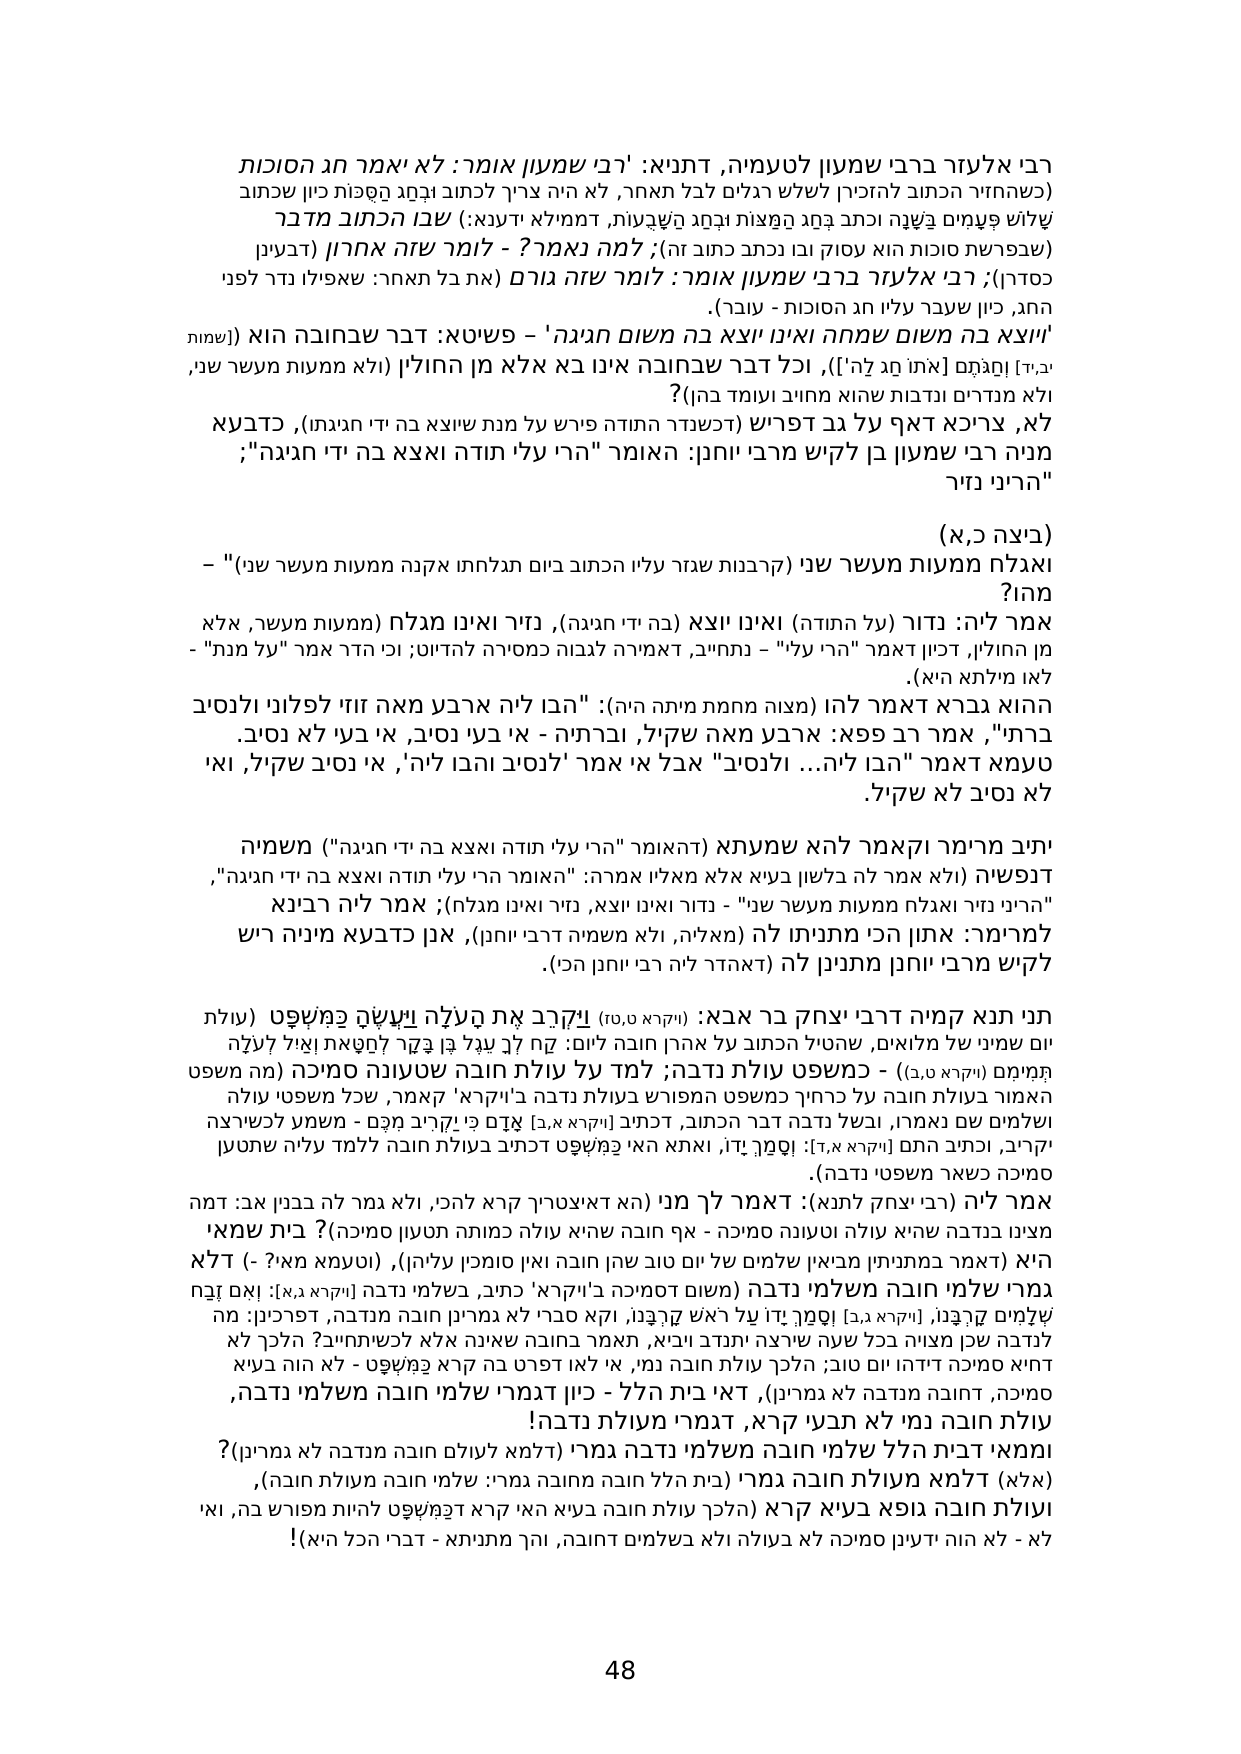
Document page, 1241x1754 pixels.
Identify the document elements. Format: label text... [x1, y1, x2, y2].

text רבי אלעזר ברבי שמעון לטעמיה, דתניא: 'רבי שמעון אומר: לא יאמר חג הסוכות (כשהחזיר הכתוב להזכירן לשלש רגלים לבל תאחר, לא היה צריך לכתוב וּבְחַג הַסֻּכּוֹת כיון שכתוב שָׁלוֹשׁ פְּעָמִים בַּשָּׁנָה וכתב בְּחַג הַמַּצּוֹת וּבְחַג הַשָּׁבֻעוֹת, דממילא ידענא:) שבו הכתוב מדבר (שבפרשת סוכות הוא עסוק ובו נכתב כתוב זה); למה נאמר? - לומר שזה אחרון (דבעינן כסדרן); רבי אלעזר ברבי שמעון אומר: לומר שזה גורם (את בל תאחר: שאפילו נדר לפני החג, כיון שעבר עליו חג הסוכות - עובר). [187, 150, 1053, 321]
text 'ויוצא בה משום שמחה ואינו יוצא בה משום חגיגה' – פשיטא: דבר שבחובה הוא ([שמות יב,יד] וְחַגֹּתֶם [אֹתוֹ חַג לַה']), וכל דבר שבחובה אינו בא אלא מן החולין (ולא ממעות מעשר שני, ולא מנדרים ונדבות שהוא מחויב ועומד בהן)? [187, 321, 1053, 408]
text טעמא דאמר "הבו ליה... ולנסיב" אבל אי אמר 'לנסיב והבו ליה', אי נסיב שקיל, ואי לא נסיב לא שקיל. [187, 748, 1053, 807]
text תני תנא קמיה דרבי יצחק בר אבא: (ויקרא ט,טז) וַיַּקְרֵב אֶת הָעֹלָה וַיַּעֲשֶׂהָ כַּמִּשְׁפָּט (עולת יום שמיני של מלואים, שהטיל הכתוב על אהרן חובה ליום: קַח לְךָ עֵגֶל בֶּן בָּקָר לְחַטָּאת וְאַיִל לְעֹלָה תְּמִימִם (ויקרא ט,ב)) - כמשפט עולת נדבה; למד על עולת חובה שטעונה סמיכה (מה משפט האמור בעולת חובה על כרחיך כמשפט המפורש בעולת נדבה ב'ויקרא' קאמר, שכל משפטי עולה ושלמים שם נאמרו, ובשל נדבה דבר הכתוב, דכתיב [ויקרא א,ב] אָדָם כִּי יַקְרִיב מִכֶּם - משמע לכשירצה יקריב, וכתיב התם [ויקרא א,ד]: וְסָמַךְ יָדוֹ, ואתא האי כַּמִּשְׁפָּט דכתיב בעולת חובה ללמד עליה שתטען סמיכה כשאר משפטי נדבה). [187, 1001, 1053, 1186]
text ההוא גברא דאמר להו (מצוה מחמת מיתה היה): "הבו ליה ארבע מאה זוזי לפלוני ולנסיב ברתי", אמר רב פפא: ארבע מאה שקיל, וברתיה - אי בעי נסיב, אי בעי לא נסיב. [187, 690, 1053, 748]
text וממאי דבית הלל שלמי חובה משלמי נדבה גמרי (דלמא לעולם חובה מנדבה לא גמרינן)? (אלא) דלמא מעולת חובה גמרי (בית הלל חובה מחובה גמרי: שלמי חובה מעולת חובה), ועולת חובה גופא בעיא קרא (הלכך עולת חובה בעיא האי קרא דכַּמִּשְׁפָּט להיות מפורש בה, ואי לא - לא הוה ידעינן סמיכה לא בעולה ולא בשלמים דחובה, והך מתניתא - דברי הכל היא)! [187, 1435, 1053, 1552]
text אמר ליה (רבי יצחק לתנא): דאמר לך מני (הא דאיצטריך קרא להכי, ולא גמר לה בבנין אב: דמה מצינו בנדבה שהיא עולה וטעונה סמיכה - אף חובה שהיא עולה כמותה תטעון סמיכה)? בית שמאי היא (דאמר במתניתין מביאין שלמים של יום טוב שהן חובה ואין סומכין עליהן), (וטעמא מאי? -) דלא גמרי שלמי חובה משלמי נדבה (משום דסמיכה ב'ויקרא' כתיב, בשלמי נדבה [ויקרא ג,א]: וְאִם זֶבַח שְׁלָמִים קָרְבָּנוֹ, [ויקרא ג,ב] וְסָמַךְ יָדוֹ עַל רֹאשׁ קָרְבָּנוֹ, וקא סברי לא גמרינן חובה מנדבה, דפרכינן: מה לנדבה שכן מצויה בכל שעה שירצה יתנדב ויביא, תאמר בחובה שאינה אלא לכשיתחייב? הלכך לא דחיא סמיכה דידהו יום טוב; הלכך עולת חובה נמי, אי לאו דפרט בה קרא כַּמִּשְׁפָּט - לא הוה בעיא סמיכה, דחובה מנדבה לא גמרינן), דאי בית הלל - כיון דגמרי שלמי חובה משלמי נדבה, עולת חובה נמי לא תבעי קרא, דגמרי מעולת נדבה! [187, 1186, 1053, 1435]
text אמר ליה: נדור (על התודה) ואינו יוצא (בה ידי חגיגה), נזיר ואינו מגלח (ממעות מעשר, אלא מן החולין, דכיון דאמר "הרי עלי" – נתחייב, דאמירה לגבוה כמסירה להדיוט; וכי הדר אמר "על מנת" - לאו מילתא היא). [187, 607, 1053, 690]
text יתיב מרימר וקאמר להא שמעתא (דהאומר "הרי עלי תודה ואצא בה ידי חגיגה") משמיה דנפשיה (ולא אמר לה בלשון בעיא אלא מאליו אמרה: "האומר הרי עלי תודה ואצא בה ידי חגיגה", "הריני נזיר ואגלח ממעות מעשר שני" - נדור ואינו יוצא, נזיר ואינו מגלח); אמר ליה רבינא למרימר: אתון הכי מתניתו לה (מאליה, ולא משמיה דרבי יוחנן), אנן כדבעא מיניה ריש לקיש מרבי יוחנן מתנינן לה (דאהדר ליה רבי יוחנן הכי). [187, 831, 1053, 977]
text (ביצה כ,א) [187, 520, 1053, 549]
text ואגלח ממעות מעשר שני (קרבנות שגזר עליו הכתוב ביום תגלחתו אקנה ממעות מעשר שני)" – מהו? [187, 549, 1053, 607]
text לא, צריכא דאף על גב דפריש (דכשנדר התודה פירש על מנת שיוצא בה ידי חגיגתו), כדבעא מניה רבי שמעון בן לקיש מרבי יוחנן: האומר "הרי עלי תודה ואצא בה ידי חגיגה"; "הריני נזיר [187, 408, 1053, 496]
